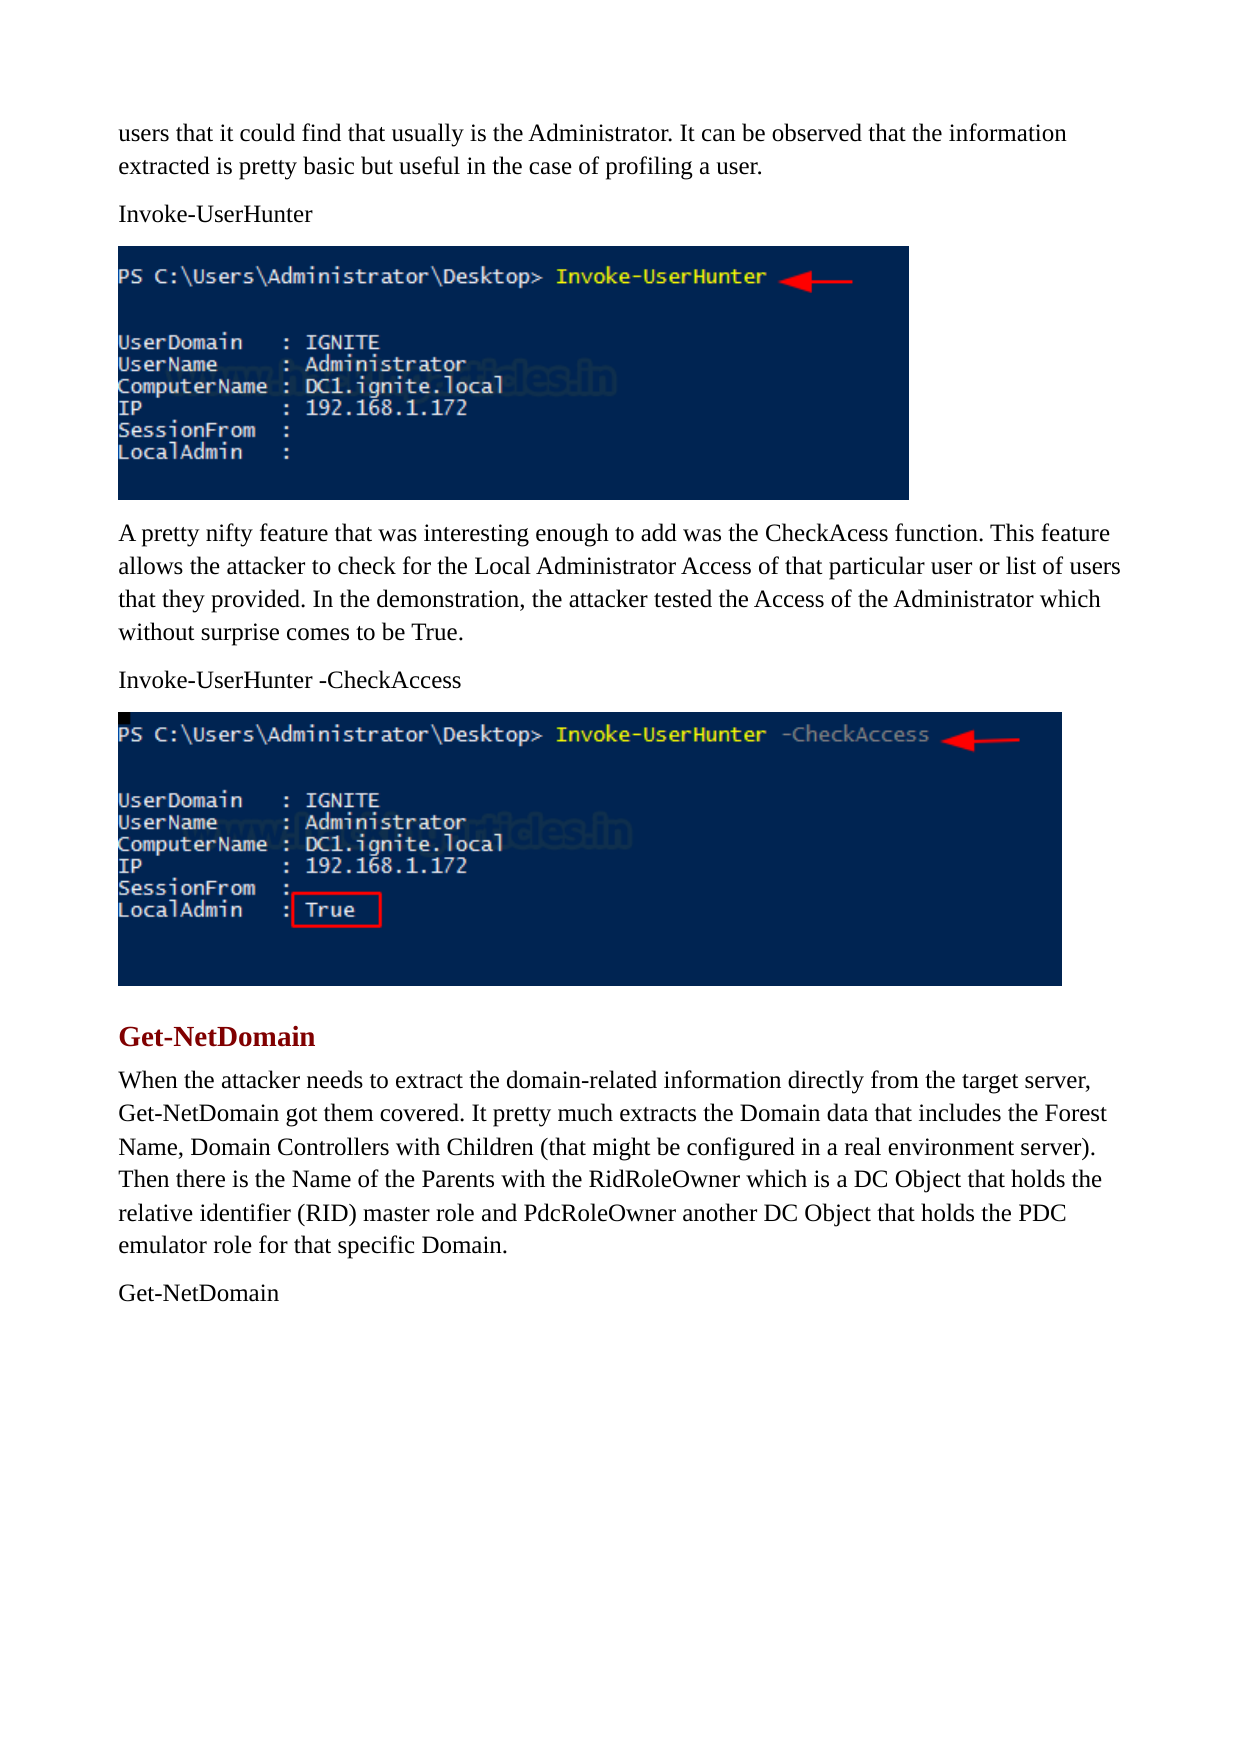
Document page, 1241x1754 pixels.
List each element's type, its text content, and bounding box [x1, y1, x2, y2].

picture [118, 246, 909, 500]
text users that it could find that usually is the Administrator. It can be observed that the information extracted is pretty basic but useful in the case of profiling a user. [118, 118, 1122, 180]
text Get-NetDomain [118, 1278, 1122, 1307]
picture [118, 712, 1062, 986]
text A pretty nifty feature that was interesting enough to add was the CheckAcess function. This feature allows the attacker to check for the Local Administrator Access of that particular user or list of users that they provided. In the demonstration, the attacker tested the Access of the Administrator which without surprise comes to be True. [118, 518, 1122, 646]
text When the attacker needs to extract the domain-related information directly from the target server, Get-NetDomain got them covered. It pretty much extracts the Domain data that includes the Forest Name, Domain Controllers with Children (that might be configured in a real environment server). Then there is the Name of the Parents with the RidRoleOwner which is a DC Object that holds the relative identifier (RID) master role and PdcRoleOwner another DC Object that holds the PDC emulator role for that specific Domain. [118, 1066, 1122, 1259]
subtitle Get-NetDomain [118, 1019, 1122, 1053]
text Invoke-UserHunter -CheckAccess [118, 665, 1122, 694]
text Invoke-UserHunter [118, 199, 1122, 227]
